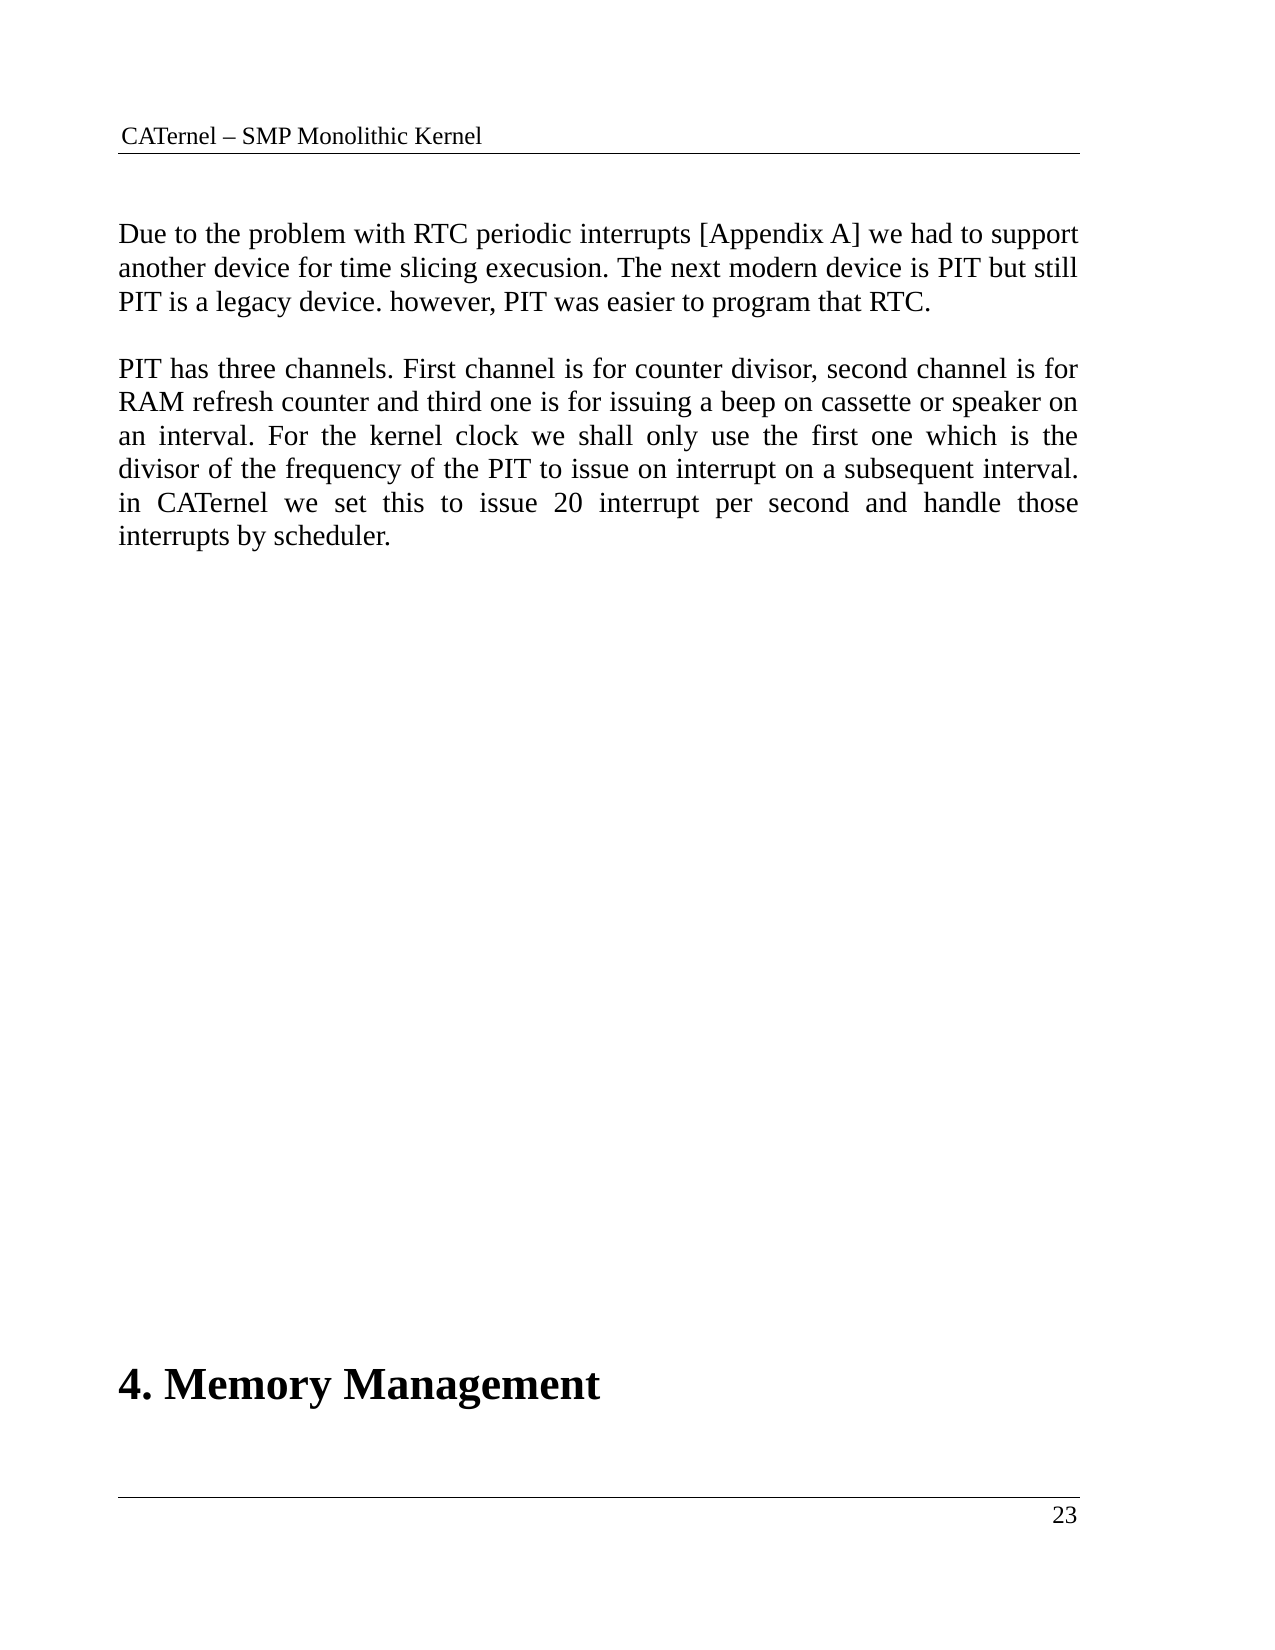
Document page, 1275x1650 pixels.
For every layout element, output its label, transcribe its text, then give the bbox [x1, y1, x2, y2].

text Due to the problem with RTC periodic interrupts [Appendix A] we had to support another device for time slicing execusion. The next modern device is PIT but still PIT is a legacy device. however, PIT was easier to program that RTC. [118, 217, 1080, 317]
text PIT has three channels. First channel is for counter divisor, second channel is for RAM refresh counter and third one is for issuing a beep on cassette or speaker on an interval. For the kernel clock we shall only use the first one which is the divisor of the frequency of the PIT to issue on interrupt on a subsequent interval. in CATernel we set this to issue 20 interrupt per second and handle those interrupts by scheduler. [118, 351, 1080, 552]
text 4. Memory Management [118, 1357, 1080, 1410]
